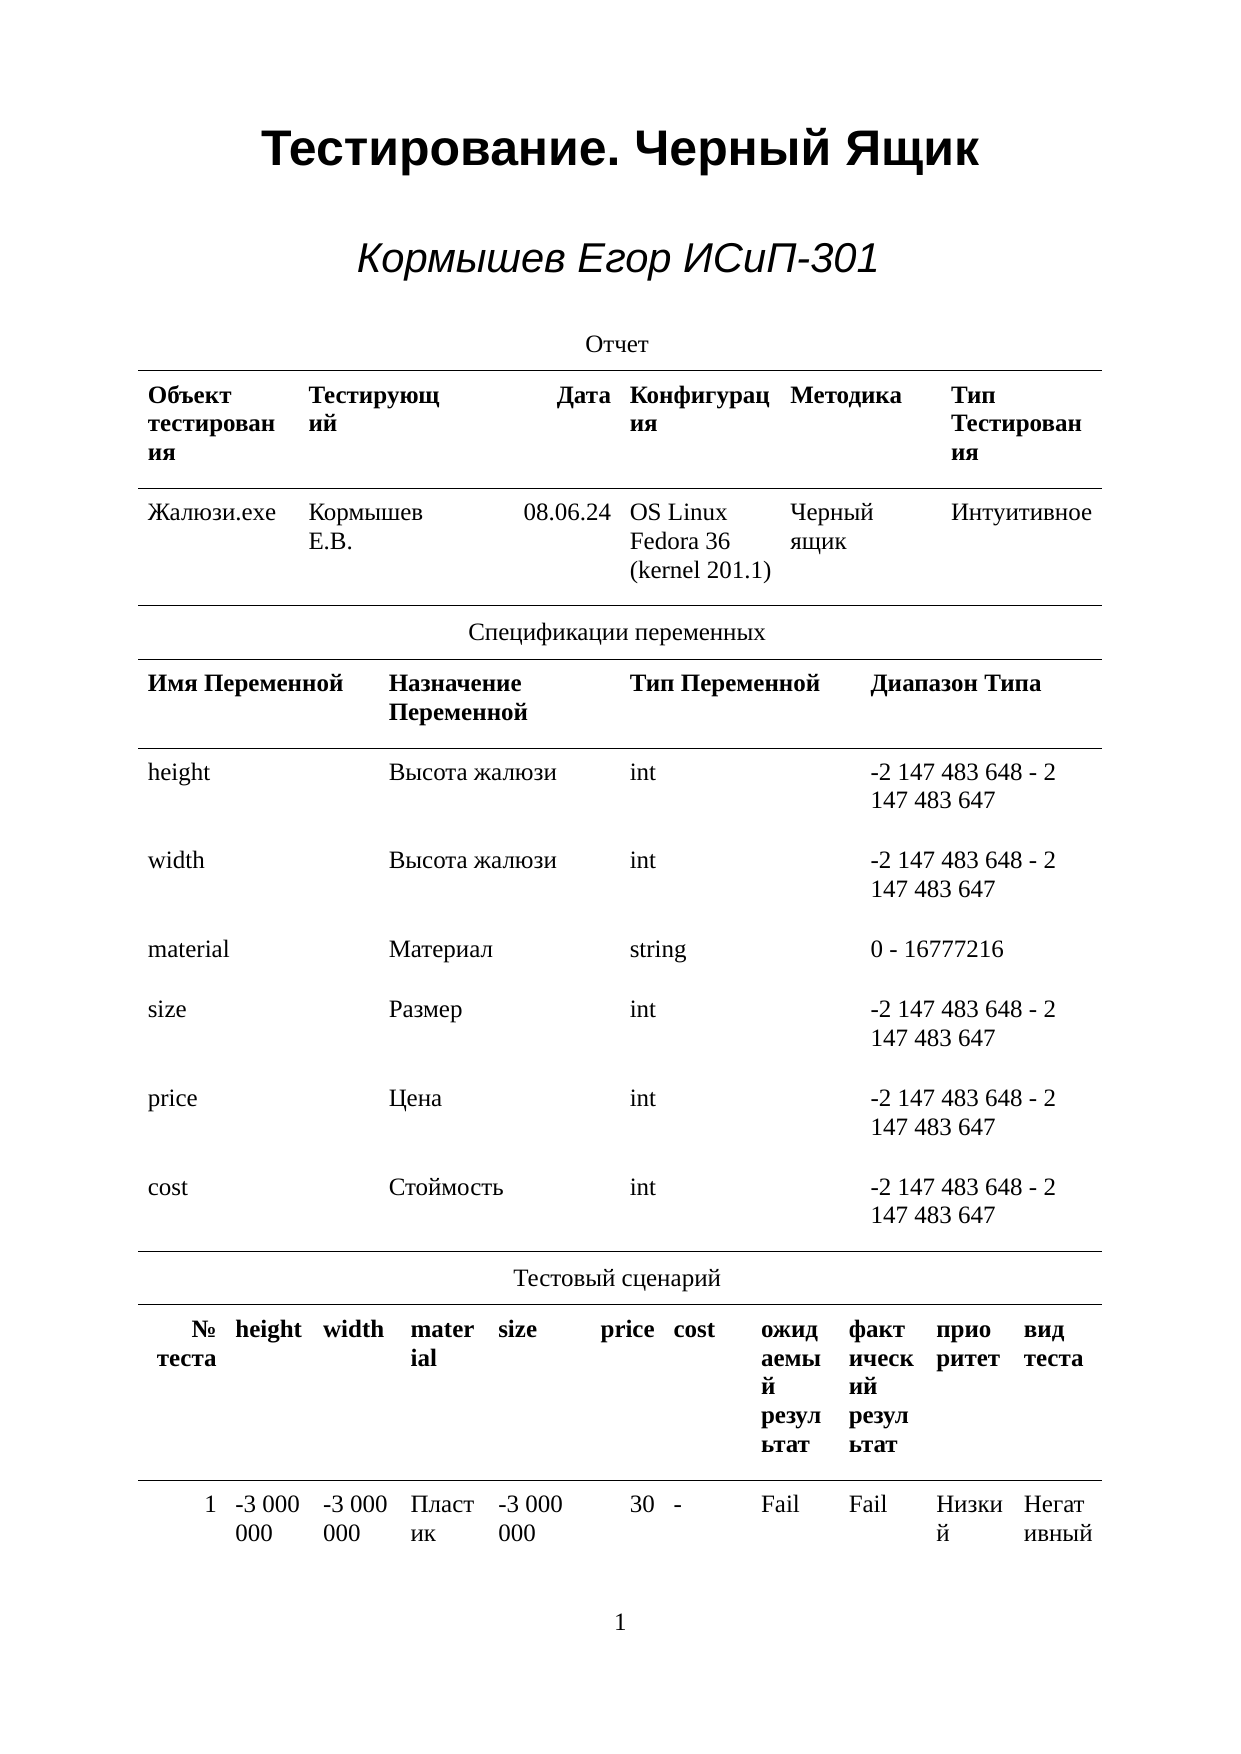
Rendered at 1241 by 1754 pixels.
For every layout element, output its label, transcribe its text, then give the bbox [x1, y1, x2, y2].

table_cell int [620, 749, 861, 836]
table_cell -3 000 000 [489, 1481, 576, 1568]
table_cell material [138, 925, 379, 985]
title Тестирование. Черный Ящик [118, 118, 1122, 176]
table_header ожидаемый результат [751, 1305, 839, 1479]
table_header приоритет [927, 1305, 1014, 1479]
table_cell Размер [379, 985, 620, 1074]
table_cell Негативный [1014, 1481, 1102, 1568]
table_cell Кормышев Е.В. [299, 489, 459, 605]
table_cell Жалюзи.exe [138, 489, 299, 605]
table_header фактический результат [839, 1305, 927, 1479]
text Спецификации переменных [118, 617, 1122, 646]
table_cell width [138, 836, 379, 925]
table_header Тестирующий [299, 371, 459, 488]
table_cell Fail [751, 1481, 839, 1568]
table_header Методика [781, 371, 941, 488]
table_cell int [620, 985, 861, 1074]
text Отчет [118, 329, 1122, 358]
table_cell Высота жалюзи [379, 749, 620, 836]
table_header Дата [460, 371, 620, 488]
table_cell price [138, 1074, 379, 1162]
table_cell size [138, 985, 379, 1074]
table_cell 1 [138, 1481, 226, 1568]
table_header Тип Переменной [620, 660, 861, 747]
table_cell -2 147 483 648 - 2 147 483 647 [861, 985, 1102, 1074]
table_cell Стоймость [379, 1163, 620, 1251]
table_cell cost [138, 1163, 379, 1251]
table_header price [576, 1305, 664, 1479]
table_cell OS Linux Fedora 36 (kernel 201.1) [620, 489, 781, 605]
table_cell Высота жалюзи [379, 836, 620, 925]
table_header width [314, 1305, 401, 1479]
table_header Назначение Переменной [379, 660, 620, 747]
table_header Объект тестирования [138, 371, 299, 488]
table_cell -3 000 000 [314, 1481, 401, 1568]
table_header material [401, 1305, 489, 1479]
table_cell -2 147 483 648 - 2 147 483 647 [861, 1074, 1102, 1162]
table_header cost [664, 1305, 751, 1479]
table_header size [489, 1305, 576, 1479]
table_header Тип Тестирования [941, 371, 1102, 488]
table_header Конфигурация [620, 371, 781, 488]
text Тестовый сценарий [118, 1263, 1122, 1292]
table_header вид теста [1014, 1305, 1102, 1479]
table_cell -2 147 483 648 - 2 147 483 647 [861, 836, 1102, 925]
table_cell 0 - 16777216 [861, 925, 1102, 985]
subtitle Кормышев Егор ИСиП-301 [118, 233, 1122, 281]
table_cell int [620, 836, 861, 925]
table_header Имя Переменной [138, 660, 379, 747]
table_header № теста [138, 1305, 226, 1479]
table_cell 30 [576, 1481, 664, 1568]
table_cell Пластик [401, 1481, 489, 1568]
table_header Диапазон Типа [861, 660, 1102, 747]
table_cell Цена [379, 1074, 620, 1162]
table_cell int [620, 1163, 861, 1251]
table_cell Материал [379, 925, 620, 985]
table_cell -3 000 000 [226, 1481, 313, 1568]
table_cell Черный ящик [781, 489, 941, 605]
table_cell string [620, 925, 861, 985]
table_cell int [620, 1074, 861, 1162]
table_header height [226, 1305, 313, 1479]
table_cell -2 147 483 648 - 2 147 483 647 [861, 749, 1102, 836]
table_cell -2 147 483 648 - 2 147 483 647 [861, 1163, 1102, 1251]
table_cell Fail [839, 1481, 927, 1568]
table_cell Интуитивное [941, 489, 1102, 605]
table_cell 08.06.24 [460, 489, 620, 605]
table_cell - [664, 1481, 751, 1568]
table_cell Низкий [927, 1481, 1014, 1568]
table_cell height [138, 749, 379, 836]
